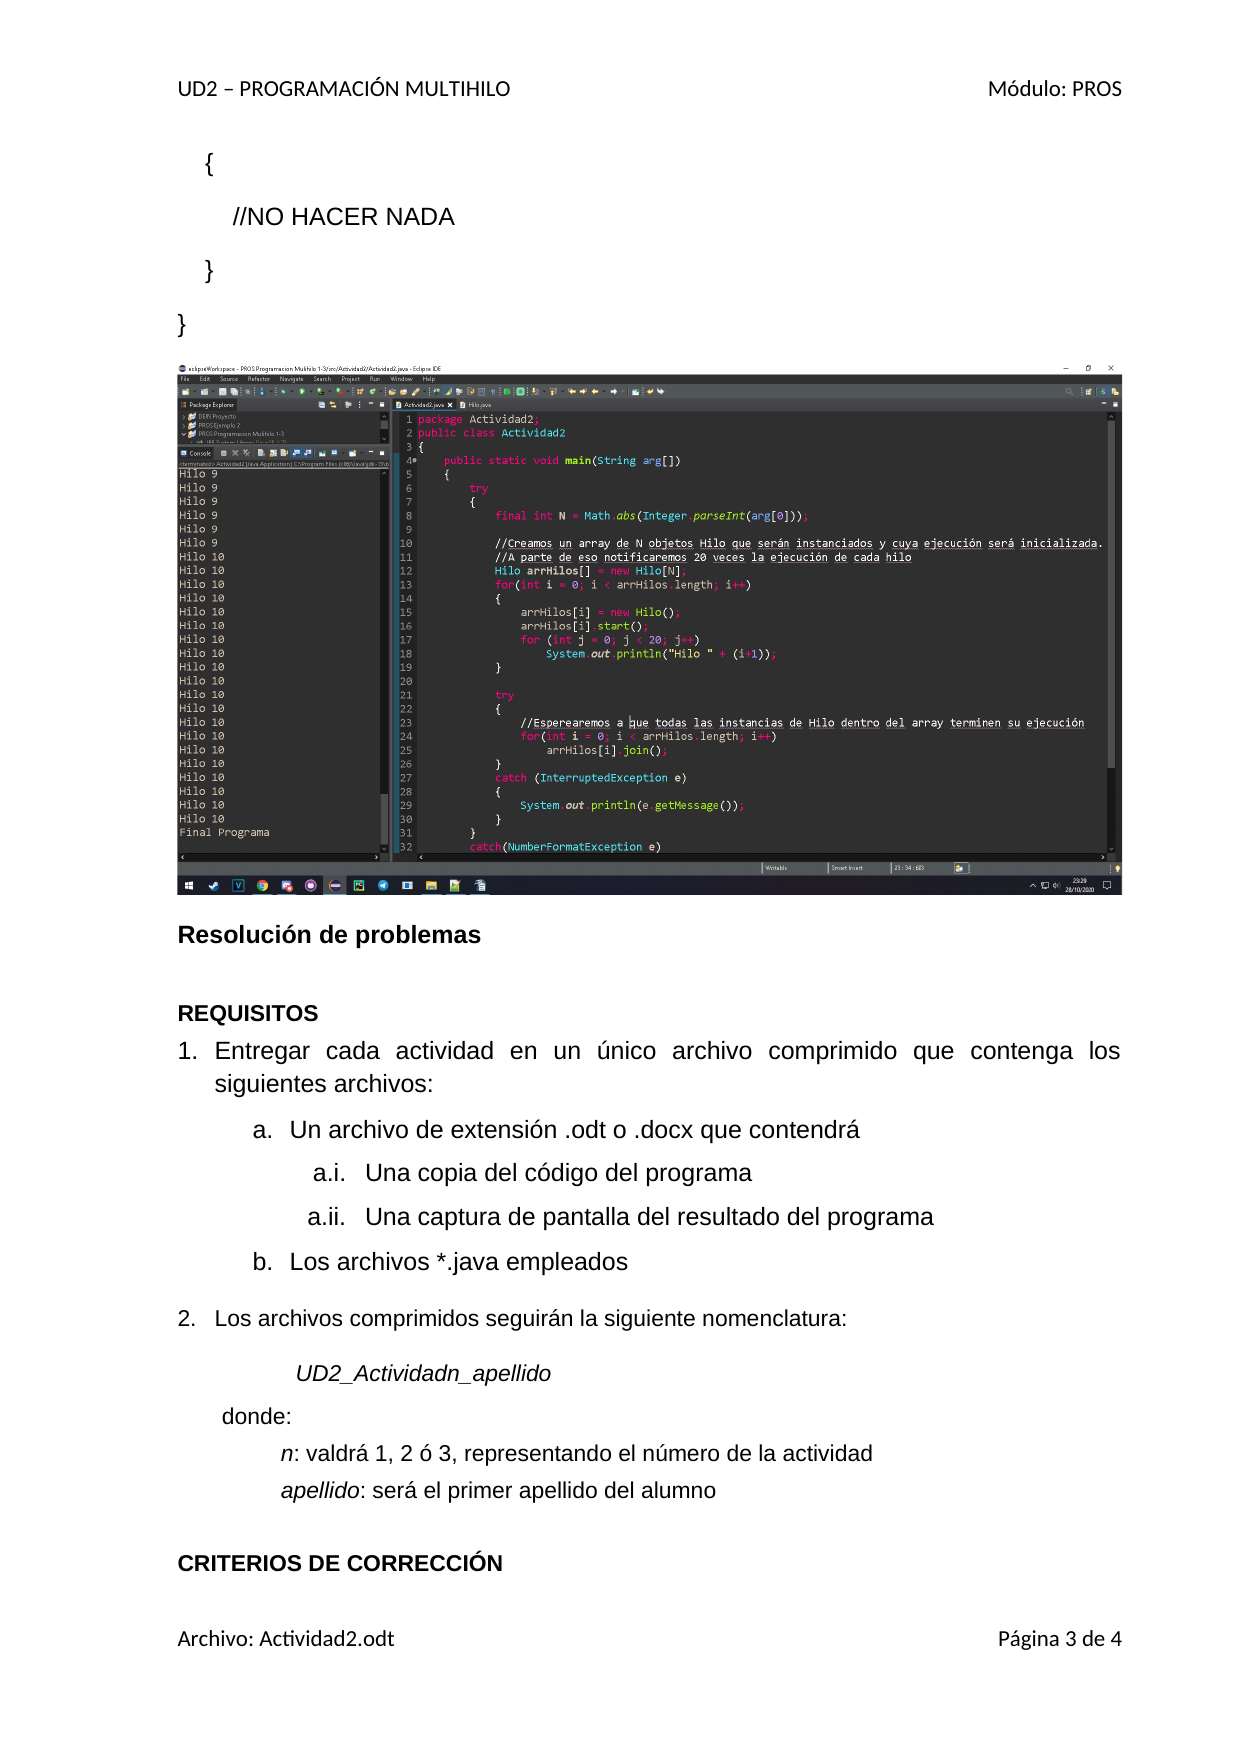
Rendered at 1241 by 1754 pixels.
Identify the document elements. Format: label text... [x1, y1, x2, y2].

text n: valdrá 1, 2 ó 3, representando el número de la actividad [222, 1440, 1019, 1466]
list Una captura de pantalla del resultado del programa [346, 1202, 1122, 1230]
text } [177, 309, 1122, 338]
text //NO HACER NADA [177, 202, 1122, 230]
list Los archivos *.java empleados [252, 1247, 1122, 1276]
text UD2_Actividadn_apellido [295, 1360, 1122, 1387]
list Los archivos comprimidos seguirán la siguiente nomenclatura: [177, 1305, 1122, 1332]
text REQUISITOS [177, 999, 1122, 1026]
text apellido: será el primer apellido del alumno [222, 1477, 1019, 1503]
text { [177, 148, 1122, 176]
text Resolución de problemas [177, 920, 1122, 948]
list Una copia del código del programa [346, 1158, 1122, 1187]
list Un archivo de extensión .odt o .docx que contendrá [252, 1115, 1122, 1143]
text donde: [222, 1403, 1019, 1429]
text } [177, 255, 1122, 284]
text CRITERIOS DE CORRECCIÓN [177, 1550, 1122, 1577]
list Entregar cada actividad en un único archivo comprimido que contenga los siguientes archivos: [177, 1036, 1122, 1098]
picture [177, 363, 1123, 895]
